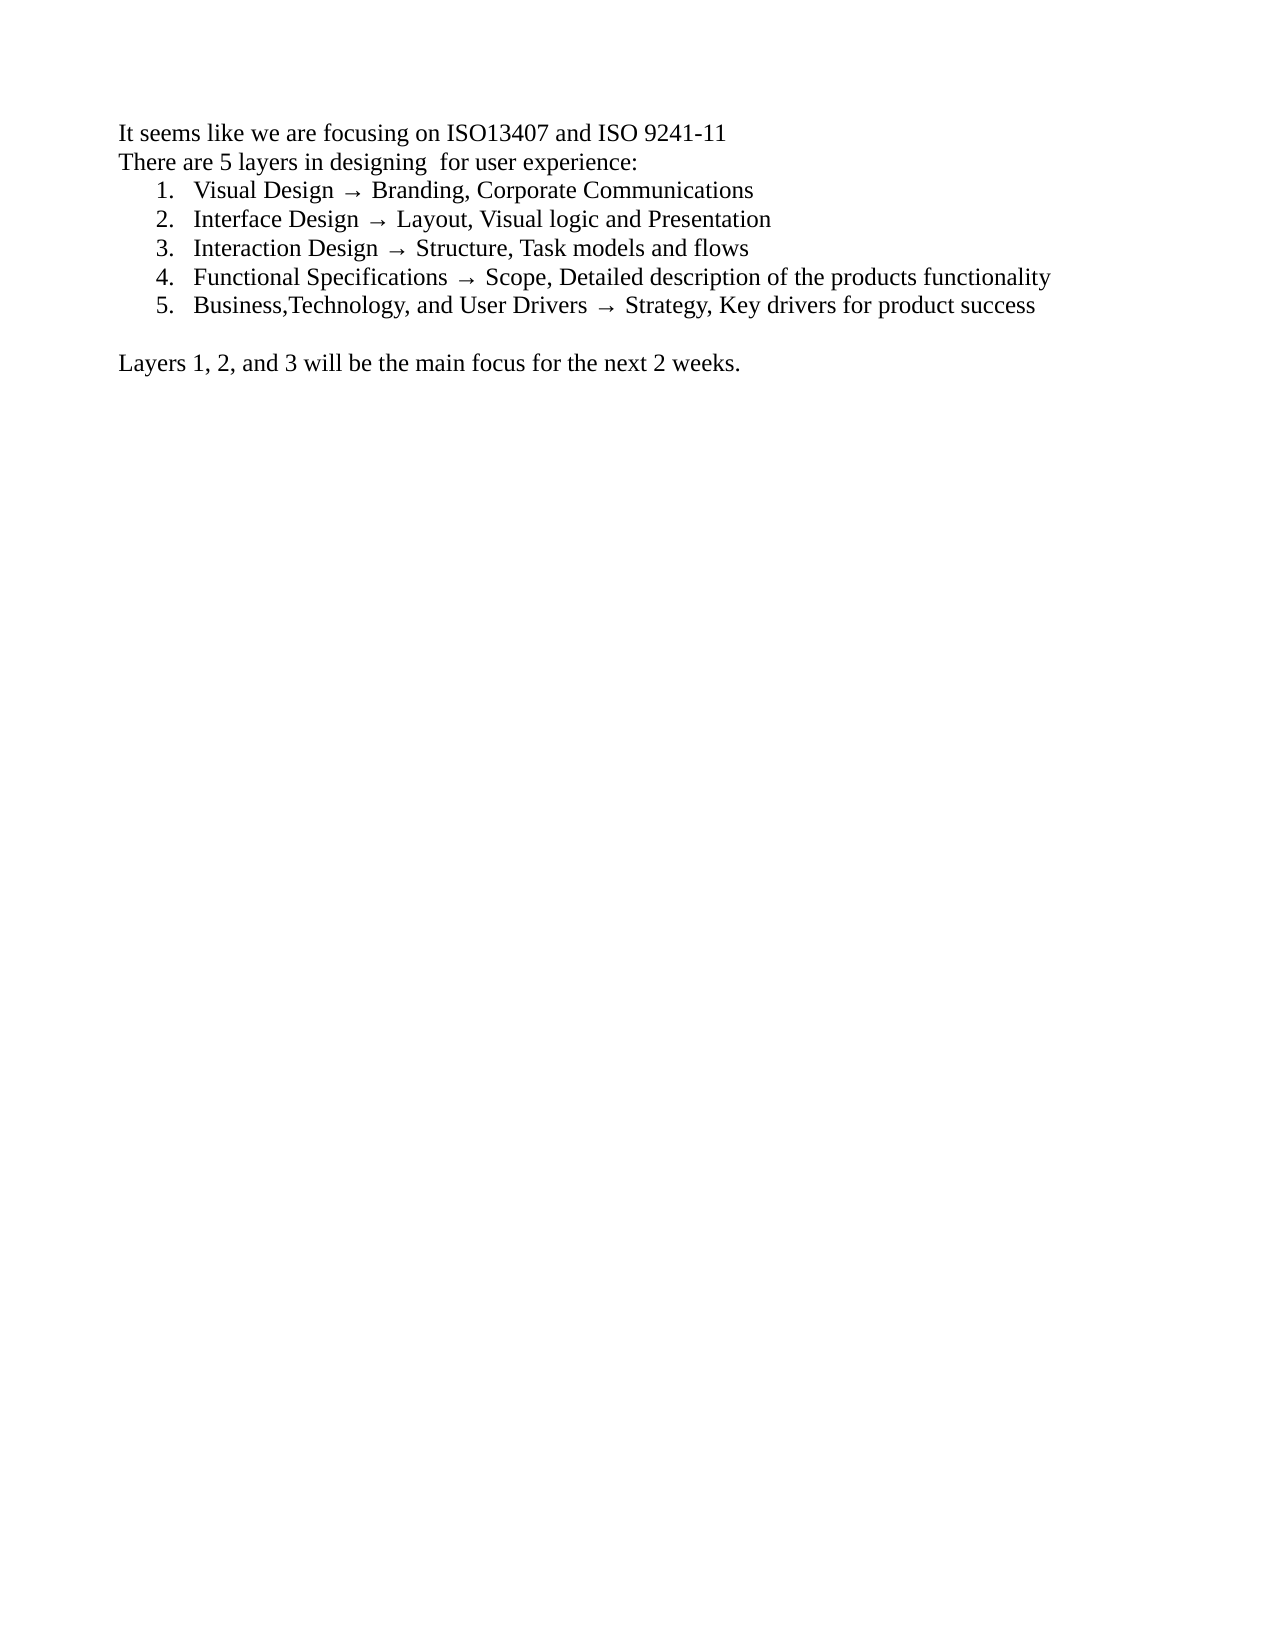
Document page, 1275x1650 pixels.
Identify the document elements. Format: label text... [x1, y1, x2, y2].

list Interface Design → Layout, Visual logic and Presentation [156, 204, 1157, 233]
list Interaction Design → Structure, Task models and flows [156, 233, 1157, 262]
list Functional Specifications → Scope, Detailed description of the products functionality [156, 262, 1157, 291]
text Layers 1, 2, and 3 will be the main focus for the next 2 weeks. [118, 348, 1157, 377]
list Business,Technology, and User Drivers → Strategy, Key drivers for product success [156, 291, 1157, 319]
list Visual Design → Branding, Corporate Communications [156, 176, 1157, 204]
text It seems like we are focusing on ISO13407 and ISO 9241-11 [118, 118, 1157, 147]
text There are 5 layers in designing for user experience: [118, 147, 1157, 176]
